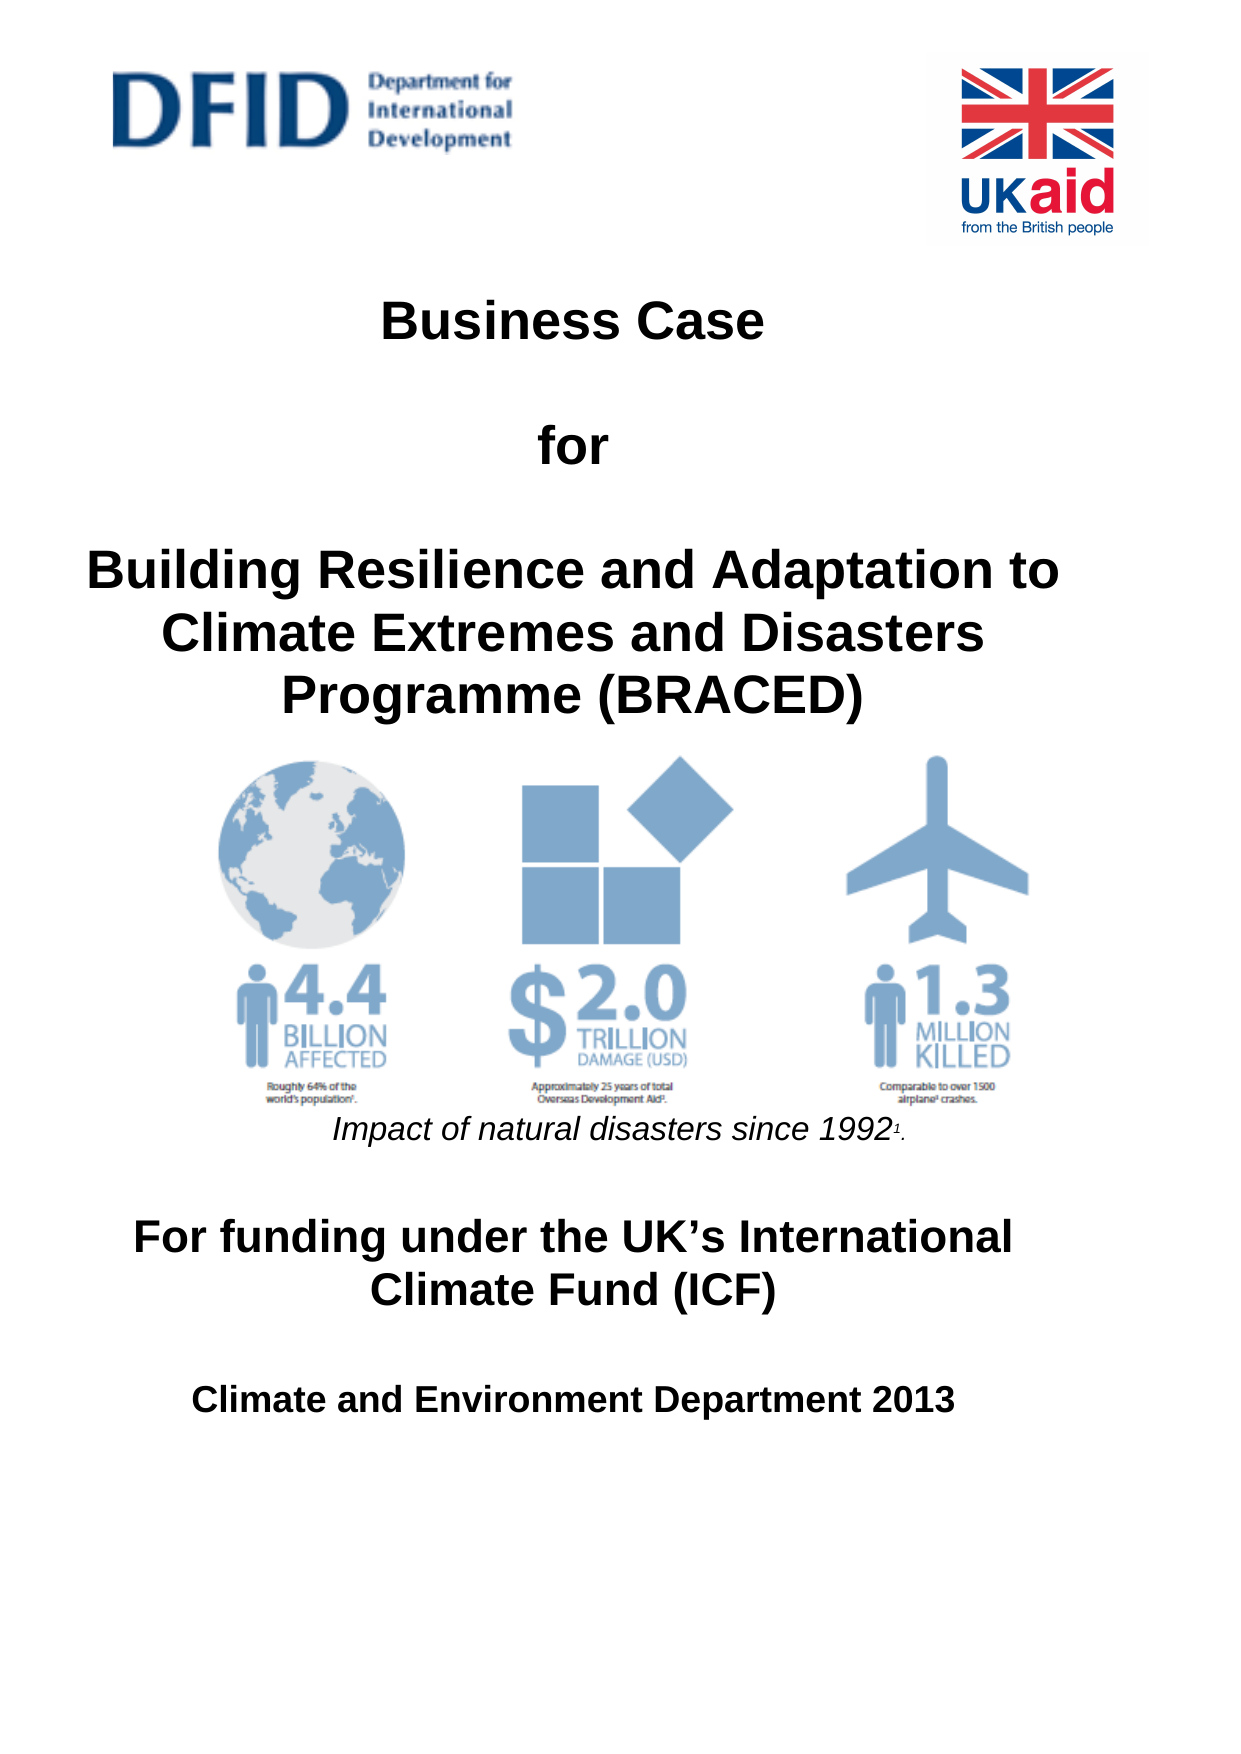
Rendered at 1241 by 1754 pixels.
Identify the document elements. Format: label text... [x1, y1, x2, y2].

text Impact of natural disasters since 1992. [150, 850, 1090, 1147]
text Business Case [56, 289, 1090, 351]
text Building Resilience and Adaptation to Climate Extremes and Disasters Programme (BRACED) [56, 538, 1090, 725]
text For funding under the UK’s International Climate Fund (ICF) [56, 1210, 1090, 1315]
text for [56, 413, 1090, 476]
text Climate and Environment Department 2013 [56, 1377, 1090, 1421]
